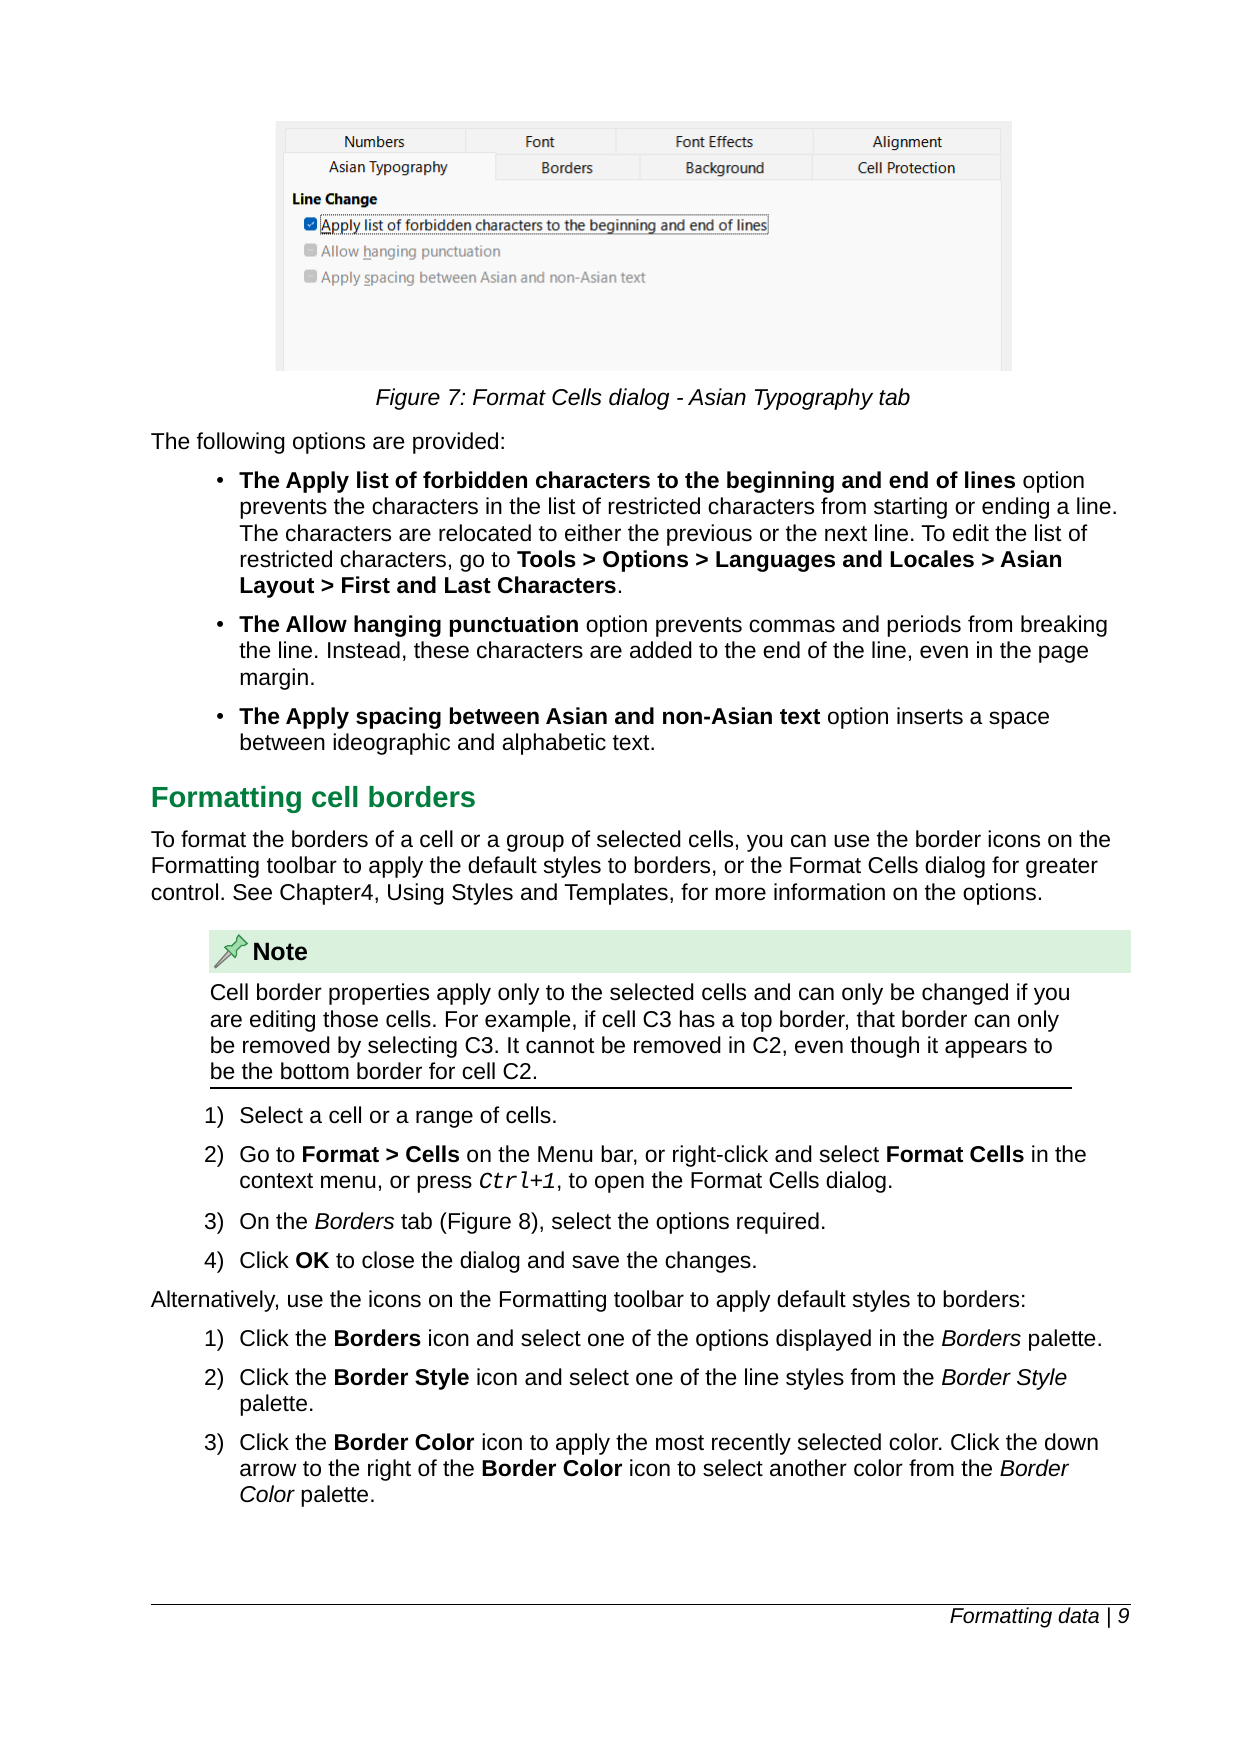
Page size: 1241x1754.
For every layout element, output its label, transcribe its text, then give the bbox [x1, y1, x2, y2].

list Click the Borders icon and select one of the options displayed in the Borders palette. [224, 1325, 1131, 1351]
list Click the Border Style icon and select one of the line styles from the Border Style palette. [224, 1363, 1131, 1416]
list The Apply spacing between Asian and non-Asian text option inserts a space between ideographic and alphabetic text. [224, 703, 1131, 755]
text Cell border properties apply only to the selected cells and can only be changed if you are editing those cells. For example, if cell C3 has a top border, that border can only be removed by selecting C3. It cannot be removed in C2, even though it appears to be the bottom border for cell C2. [209, 979, 1072, 1089]
list Click the Border Color icon to apply the most recently selected color. Click the down arrow to the right of the Border Color icon to select another color from the Border Color palette. [224, 1429, 1131, 1508]
list Click OK to close the dialog and save the changes. [224, 1247, 1131, 1273]
text To format the borders of a cell or a group of selected cells, you can use the border icons on the Formatting toolbar to apply the default styles to borders, or the Format Cells dialog for greater control. See Chapter4, Using Styles and Templates, for more information on the options. [151, 826, 1131, 905]
subtitle Formatting cell borders [151, 780, 1131, 814]
list Go to Format > Cells on the Menu bar, or right-click and select Format Cells in the context menu, or press Ctrl+1, to open the Format Cells dialog. [224, 1141, 1131, 1196]
list Select a cell or a range of cells. [224, 1102, 1131, 1128]
list The Apply list of forbidden characters to the beginning and end of lines option prevents the characters in the list of restricted characters from starting or ending a line. The characters are relocated to either the previous or the next line. To edit the list of restricted characters, go to Tools > Options > Languages and Locales > Asian Layout > First and Last Characters. [224, 467, 1131, 599]
list On the Borders tab (Figure 8), select the options required. [224, 1208, 1131, 1234]
text Figure 7: Format Cells dialog - Asian Typography tab [275, 384, 1012, 411]
subtitle Note [209, 930, 1131, 973]
list The following options are provided: [151, 428, 1131, 454]
list The Allow hanging punctuation option prevents commas and periods from breaking the line. Instead, these characters are added to the end of the line, even in the page margin. [224, 611, 1131, 690]
picture [275, 121, 1013, 372]
list Alternatively, use the icons on the Formatting toolbar to apply default styles to borders: [151, 1286, 1131, 1312]
